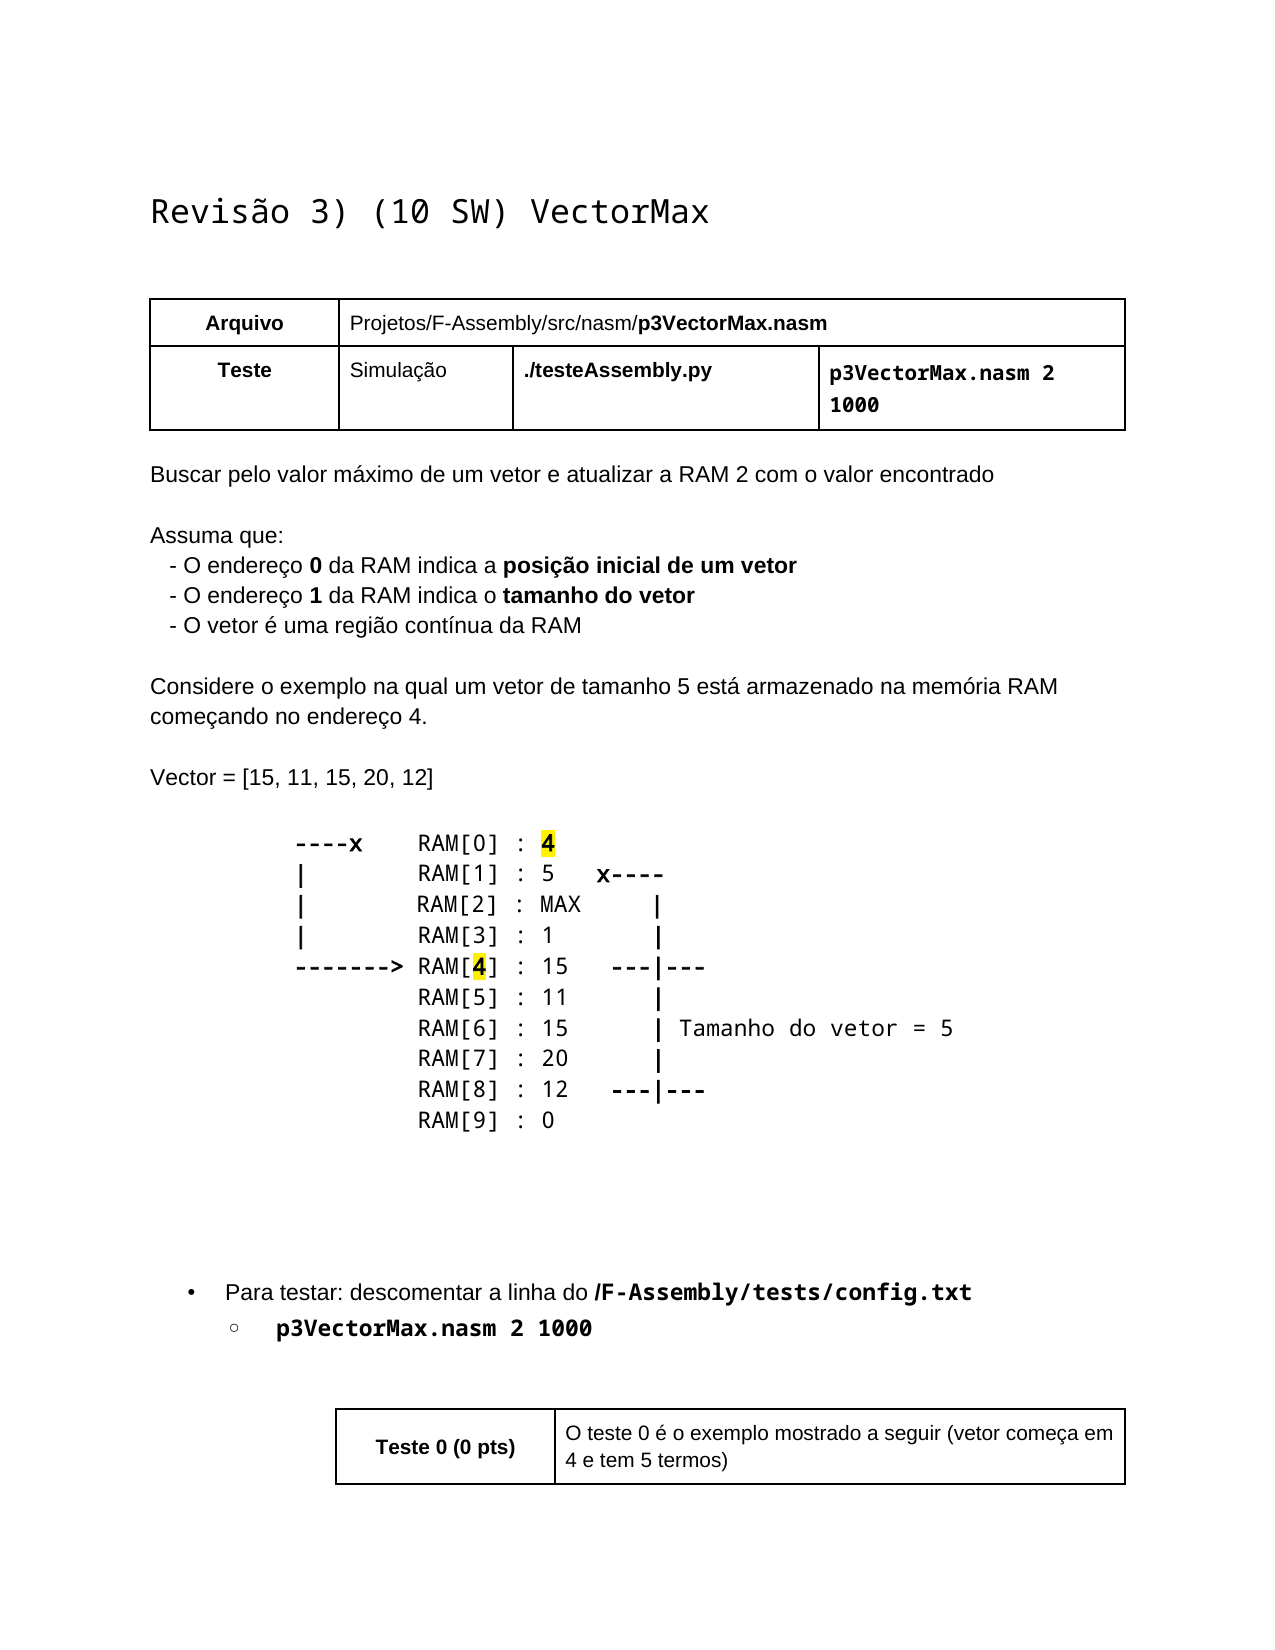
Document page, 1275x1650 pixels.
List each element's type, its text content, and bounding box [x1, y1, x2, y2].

table_header Teste 0 (0 pts) [337, 1410, 554, 1483]
table_header Projetos/F-Assembly/src/nasm/p3VectorMax.nasm [340, 300, 1124, 345]
table_header O teste 0 é o exemplo mostrado a seguir (vetor começa em 4 e tem 5 termos) [556, 1410, 1124, 1483]
text | RAM[1] : 5 x---- [150, 861, 1125, 887]
table_cell Teste [151, 347, 338, 429]
text Assuma que: [150, 522, 1125, 548]
text - O endereço 0 da RAM indica a posição inicial de um vetor [150, 552, 1125, 578]
list p3VectorMax.nasm 2 1000 [225, 1312, 1125, 1343]
text ----x RAM[0] : 4 [150, 830, 1125, 857]
text Considere o exemplo na qual um vetor de tamanho 5 está armazenado na memória RAM começando no endereço 4. [150, 673, 1125, 729]
text | RAM[3] : 1 | [150, 922, 1125, 949]
list Para testar: descomentar a linha do /F-Assembly/tests/config.txt [187, 1276, 1125, 1307]
text RAM[7] : 20 | [150, 1046, 1125, 1072]
text -------> RAM[4] : 15 ---|--- [150, 953, 1125, 980]
text RAM[6] : 15 | Tamanho do vetor = 5 [150, 1015, 1125, 1042]
table_header Arquivo [151, 300, 338, 345]
table_cell p3VectorMax.nasm 2 1000 [820, 347, 1124, 429]
text | RAM[2] : MAX | [150, 891, 1125, 918]
text Buscar pelo valor máximo de um vetor e atualizar a RAM 2 com o valor encontrado [150, 461, 1125, 488]
text RAM[9] : 0 [150, 1107, 1125, 1134]
text Vector = [15, 11, 15, 20, 12] [150, 763, 1125, 790]
table_cell ./testeAssembly.py [514, 347, 818, 429]
text RAM[8] : 12 ---|--- [150, 1076, 1125, 1103]
text RAM[5] : 11 | [150, 984, 1125, 1011]
text - O vetor é uma região contínua da RAM [150, 612, 1125, 639]
table_cell Simulação [340, 347, 512, 429]
subtitle Revisão 3) (10 SW) VectorMax [150, 187, 1125, 233]
text - O endereço 1 da RAM indica o tamanho do vetor [150, 582, 1125, 609]
